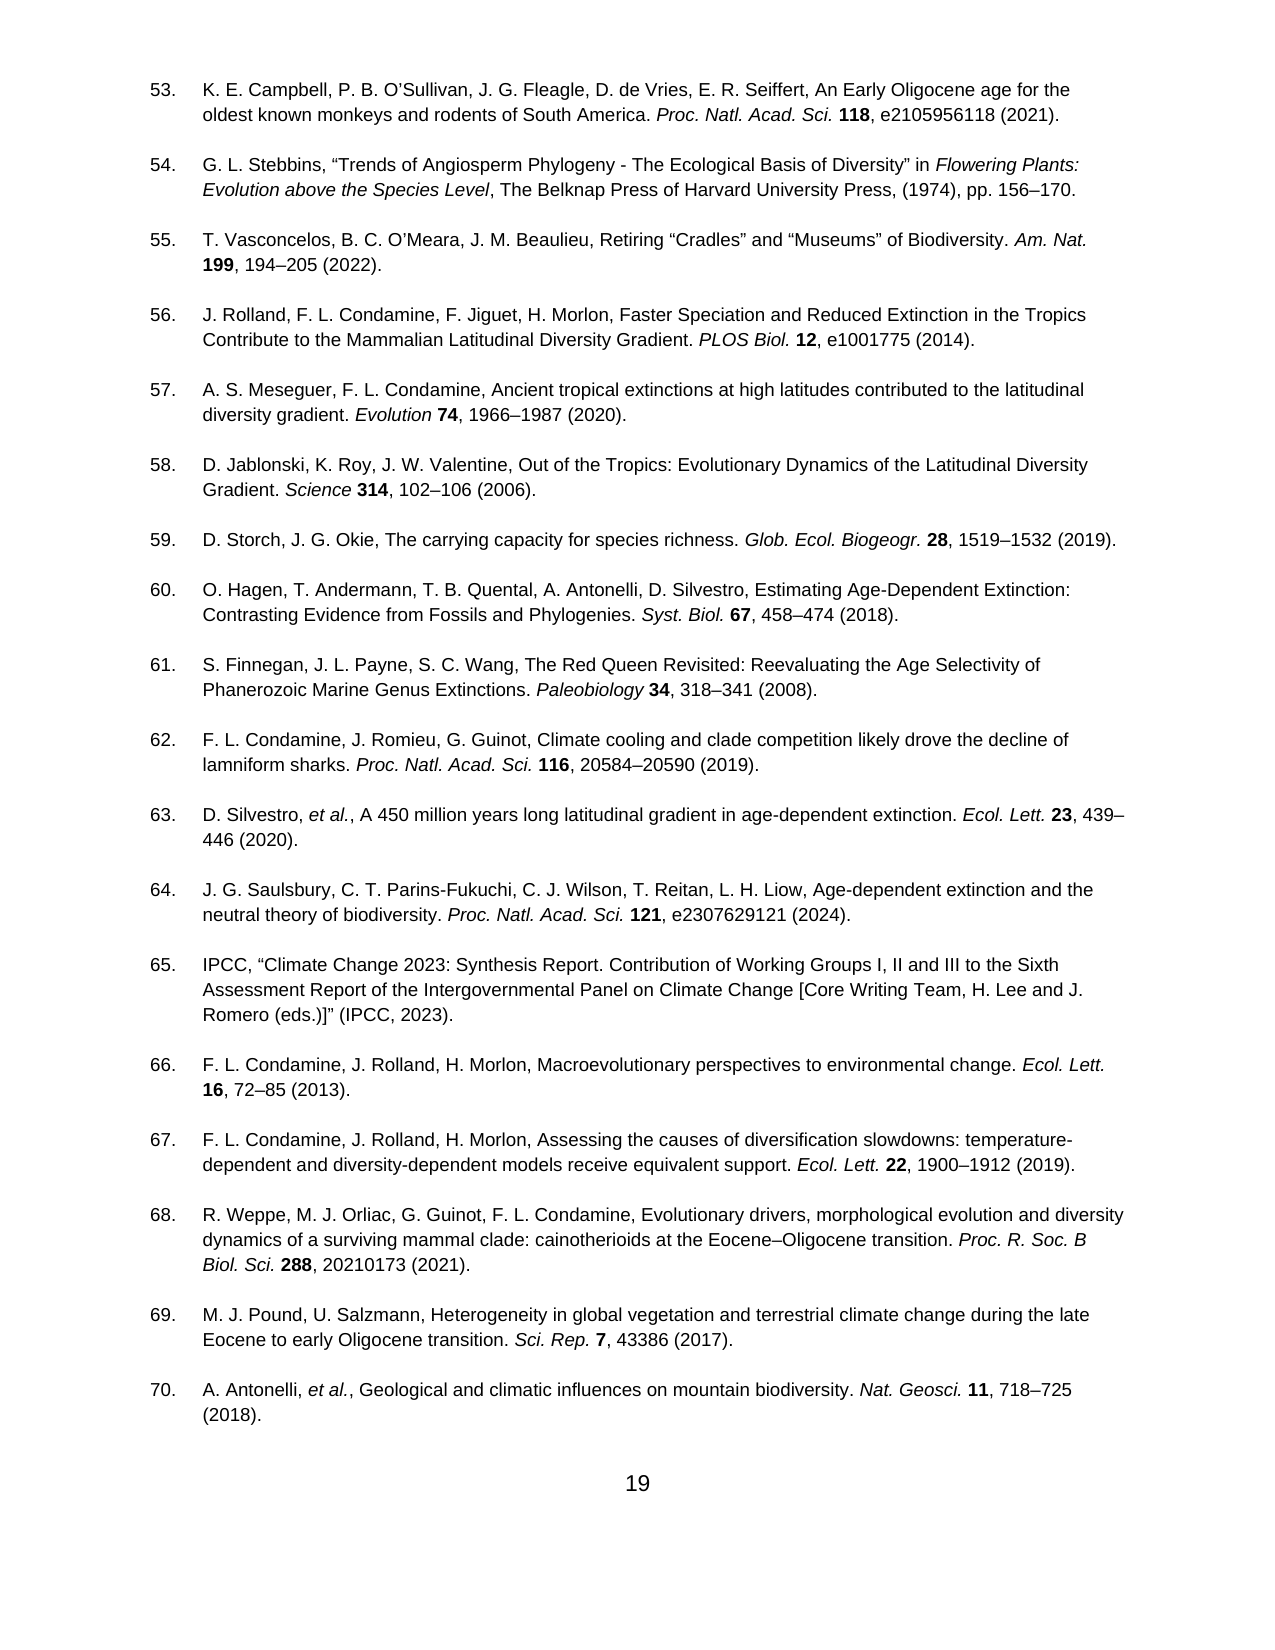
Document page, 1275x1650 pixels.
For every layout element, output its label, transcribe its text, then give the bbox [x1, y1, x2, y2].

text 61. S. Finnegan, J. L. Payne, S. C. Wang, The Red Queen Revisited: Reevaluating the Age Selectivity of Phanerozoic Marine Genus Extinctions. Paleobiology 34, 318–341 (2008). [150, 650, 1125, 700]
text 62. F. L. Condamine, J. Romieu, G. Guinot, Climate cooling and clade competition likely drove the decline of lamniform sharks. Proc. Natl. Acad. Sci. 116, 20584–20590 (2019). [150, 725, 1125, 775]
text 70. A. Antonelli, et al., Geological and climatic influences on mountain biodiversity. Nat. Geosci. 11, 718–725 (2018). [150, 1375, 1125, 1425]
text 55. T. Vasconcelos, B. C. O’Meara, J. M. Beaulieu, Retiring “Cradles” and “Museums” of Biodiversity. Am. Nat. 199, 194–205 (2022). [150, 225, 1125, 275]
text 64. J. G. Saulsbury, C. T. Parins-Fukuchi, C. J. Wilson, T. Reitan, L. H. Liow, Age-dependent extinction and the neutral theory of biodiversity. Proc. Natl. Acad. Sci. 121, e2307629121 (2024). [150, 875, 1125, 925]
text 58. D. Jablonski, K. Roy, J. W. Valentine, Out of the Tropics: Evolutionary Dynamics of the Latitudinal Diversity Gradient. Science 314, 102–106 (2006). [150, 450, 1125, 500]
text 56. J. Rolland, F. L. Condamine, F. Jiguet, H. Morlon, Faster Speciation and Reduced Extinction in the Tropics Contribute to the Mammalian Latitudinal Diversity Gradient. PLOS Biol. 12, e1001775 (2014). [150, 300, 1125, 350]
text 66. F. L. Condamine, J. Rolland, H. Morlon, Macroevolutionary perspectives to environmental change. Ecol. Lett. 16, 72–85 (2013). [150, 1050, 1125, 1100]
text 65. IPCC, “Climate Change 2023: Synthesis Report. Contribution of Working Groups I, II and III to the Sixth Assessment Report of the Intergovernmental Panel on Climate Change [Core Writing Team, H. Lee and J. Romero (eds.)]” (IPCC, 2023). [150, 950, 1125, 1025]
text 69. M. J. Pound, U. Salzmann, Heterogeneity in global vegetation and terrestrial climate change during the late Eocene to early Oligocene transition. Sci. Rep. 7, 43386 (2017). [150, 1300, 1125, 1350]
text 67. F. L. Condamine, J. Rolland, H. Morlon, Assessing the causes of diversification slowdowns: temperature-dependent and diversity-dependent models receive equivalent support. Ecol. Lett. 22, 1900–1912 (2019). [150, 1125, 1125, 1175]
text 59. D. Storch, J. G. Okie, The carrying capacity for species richness. Glob. Ecol. Biogeogr. 28, 1519–1532 (2019). [150, 525, 1125, 550]
text 63. D. Silvestro, et al., A 450 million years long latitudinal gradient in age-dependent extinction. Ecol. Lett. 23, 439–446 (2020). [150, 800, 1125, 850]
text 53. K. E. Campbell, P. B. O’Sullivan, J. G. Fleagle, D. de Vries, E. R. Seiffert, An Early Oligocene age for the oldest known monkeys and rodents of South America. Proc. Natl. Acad. Sci. 118, e2105956118 (2021). [150, 75, 1125, 125]
text 57. A. S. Meseguer, F. L. Condamine, Ancient tropical extinctions at high latitudes contributed to the latitudinal diversity gradient. Evolution 74, 1966–1987 (2020). [150, 375, 1125, 425]
text 68. R. Weppe, M. J. Orliac, G. Guinot, F. L. Condamine, Evolutionary drivers, morphological evolution and diversity dynamics of a surviving mammal clade: cainotherioids at the Eocene–Oligocene transition. Proc. R. Soc. B Biol. Sci. 288, 20210173 (2021). [150, 1200, 1125, 1275]
text 54. G. L. Stebbins, “Trends of Angiosperm Phylogeny - The Ecological Basis of Diversity” in Flowering Plants: Evolution above the Species Level, The Belknap Press of Harvard University Press, (1974), pp. 156–170. [150, 150, 1125, 200]
text 60. O. Hagen, T. Andermann, T. B. Quental, A. Antonelli, D. Silvestro, Estimating Age-Dependent Extinction: Contrasting Evidence from Fossils and Phylogenies. Syst. Biol. 67, 458–474 (2018). [150, 575, 1125, 625]
